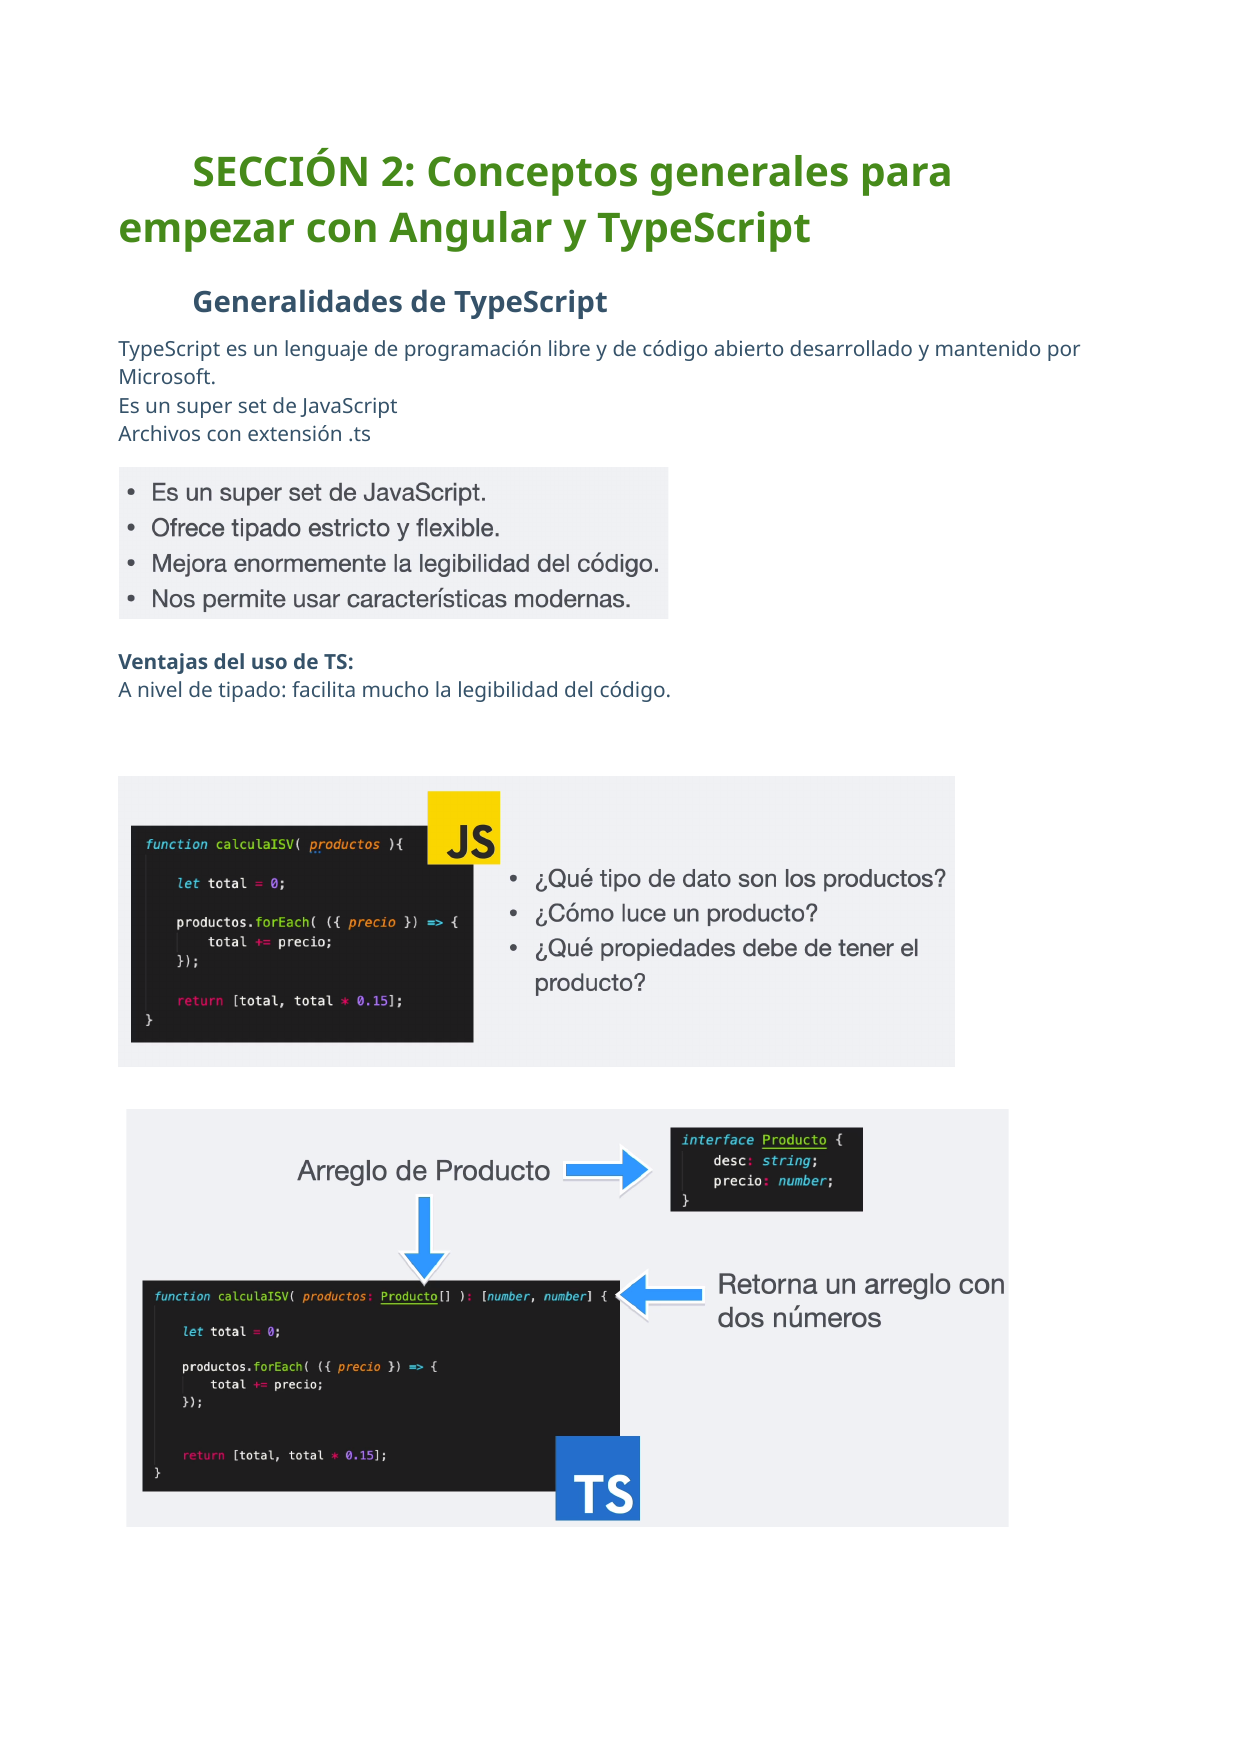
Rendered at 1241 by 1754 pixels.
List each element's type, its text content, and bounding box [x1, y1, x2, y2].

text Ventajas del uso de TS: [118, 647, 1122, 675]
subtitle Generalidades de TypeScript [118, 281, 1122, 321]
text Es un super set de JavaScript [118, 391, 1122, 419]
picture [119, 467, 669, 619]
text Archivos con extensión .ts [118, 419, 1122, 448]
picture [126, 1109, 1009, 1527]
text TypeScript es un lenguaje de programación libre y de código abierto desarrollado y mantenido por Microsoft. [118, 334, 1122, 391]
subtitle SECCIÓN 2: Conceptos generales para empezar con Angular y TypeScript [118, 143, 1122, 254]
text A nivel de tipado: facilita mucho la legibilidad del código. [118, 675, 1122, 704]
picture [118, 776, 955, 1067]
